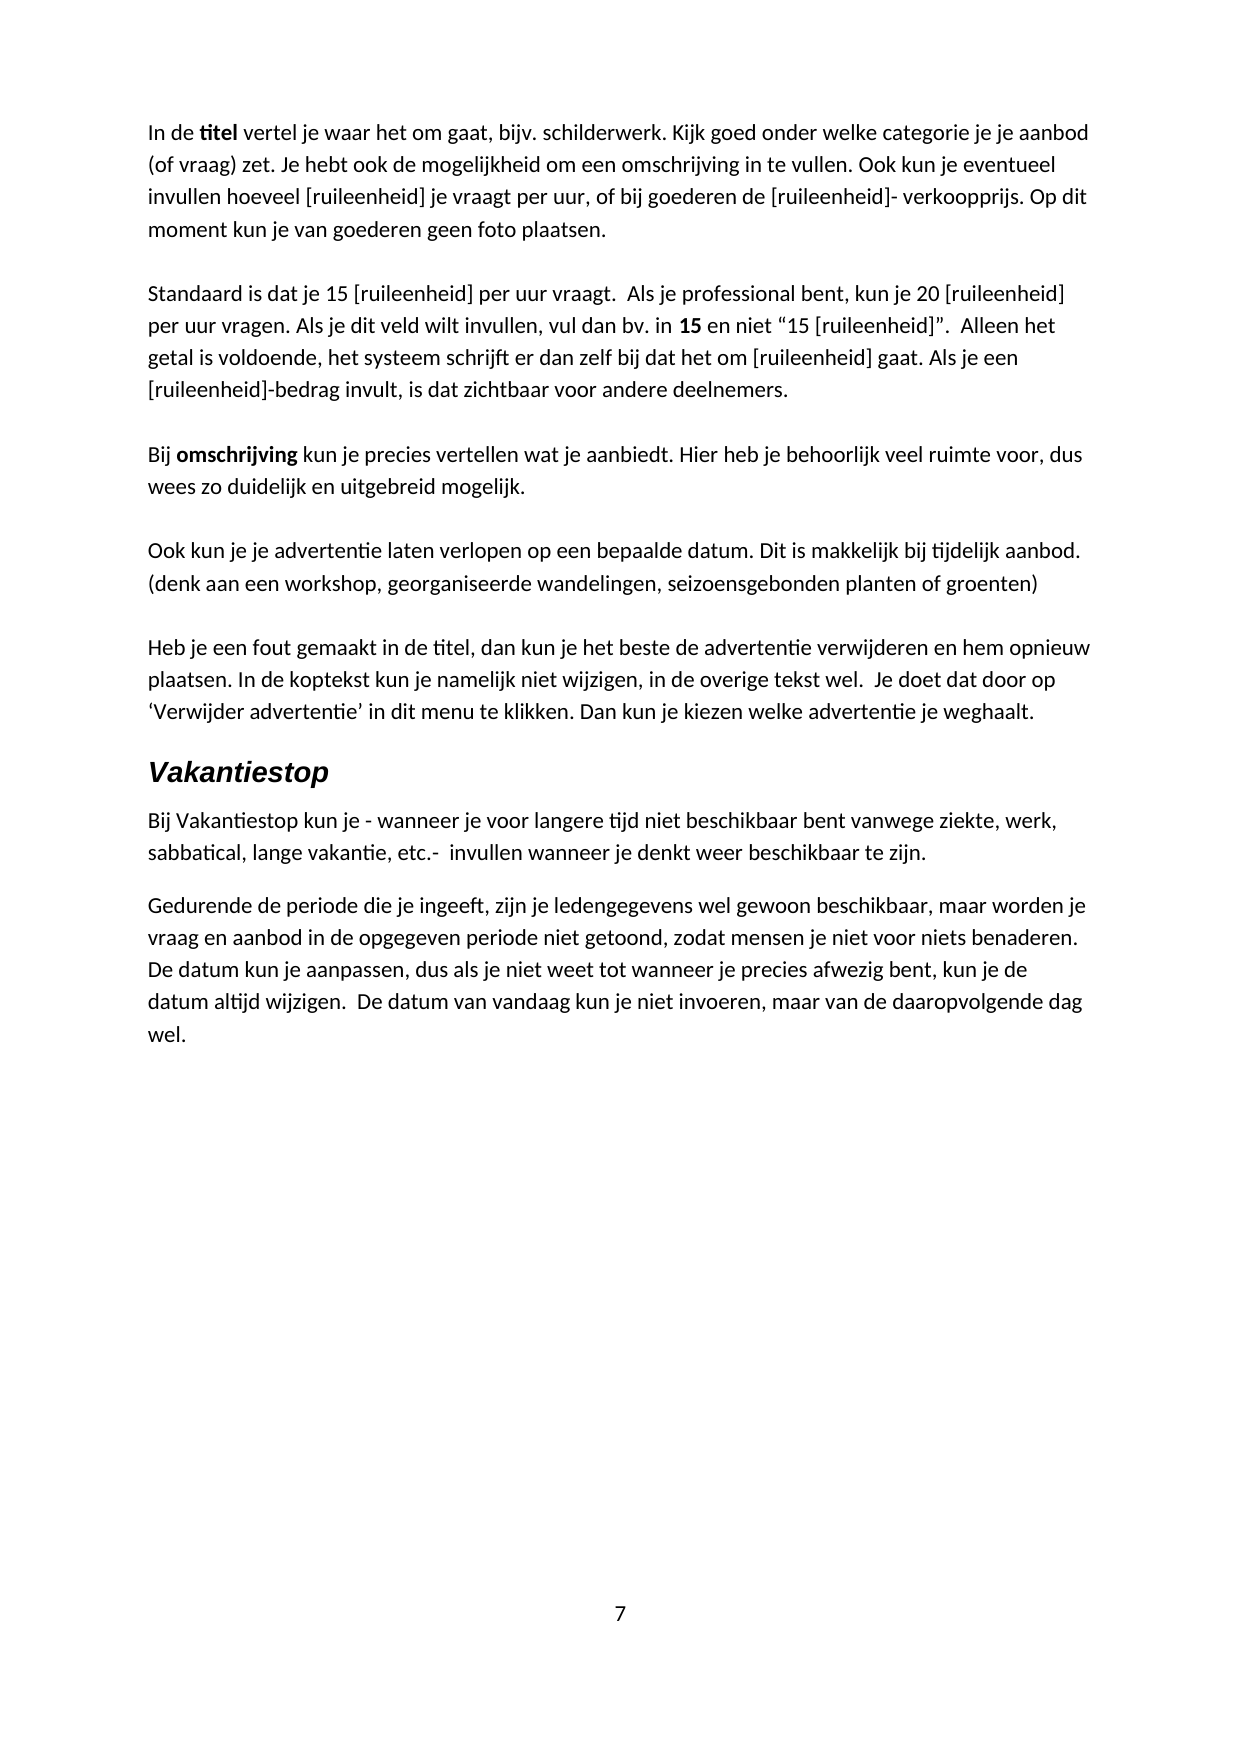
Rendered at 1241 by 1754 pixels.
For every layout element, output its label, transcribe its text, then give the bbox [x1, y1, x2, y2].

text Bij omschrijving kun je precies vertellen wat je aanbiedt. Hier heb je behoorlijk veel ruimte voor, dus wees zo duidelijk en uitgebreid mogelijk. [148, 440, 1092, 500]
text In de titel vertel je waar het om gaat, bijv. schilderwerk. Kijk goed onder welke categorie je je aanbod (of vraag) zet. Je hebt ook de mogelijkheid om een omschrijving in te vullen. Ook kun je eventueel invullen hoeveel [ruileenheid] je vraagt per uur, of bij goederen de [ruileenheid]- verkoopprijs. Op dit moment kun je van goederen geen foto plaatsen. [148, 118, 1092, 243]
text Bij Vakantiestop kun je - wanneer je voor langere tijd niet beschikbaar bent vanwege ziekte, werk, sabbatical, lange vakantie, etc.- invullen wanneer je denkt weer beschikbaar te zijn. [148, 806, 1092, 866]
text Gedurende de periode die je ingeeft, zijn je ledengegevens wel gewoon beschikbaar, maar worden je vraag en aanbod in de opgegeven periode niet getoond, zodat mensen je niet voor niets benaderen. De datum kun je aanpassen, dus als je niet weet tot wanneer je precies afwezig bent, kun je de datum altijd wijzigen. De datum van vandaag kun je niet invoeren, maar van de daaropvolgende dag wel. [148, 891, 1092, 1048]
text Standaard is dat je 15 [ruileenheid] per uur vraagt. Als je professional bent, kun je 20 [ruileenheid] per uur vragen. Als je dit veld wilt invullen, vul dan bv. in 15 en niet “15 [ruileenheid]”. Alleen het getal is voldoende, het systeem schrijft er dan zelf bij dat het om [ruileenheid] gaat. Als je een [ruileenheid]-bedrag invult, is dat zichtbaar voor andere deelnemers. [148, 279, 1092, 404]
text Heb je een fout gemaakt in de titel, dan kun je het beste de advertentie verwijderen en hem opnieuw plaatsen. In de koptekst kun je namelijk niet wijzigen, in de overige tekst wel. Je doet dat door op ‘Verwijder advertentie’ in dit menu te klikken. Dan kun je kiezen welke advertentie je weghaalt. [148, 633, 1092, 726]
subtitle Vakantiestop [148, 755, 1092, 788]
text Ook kun je je advertentie laten verlopen op een bepaalde datum. Dit is makkelijk bij tijdelijk aanbod. (denk aan een workshop, georganiseerde wandelingen, seizoensgebonden planten of groenten) [148, 537, 1092, 597]
